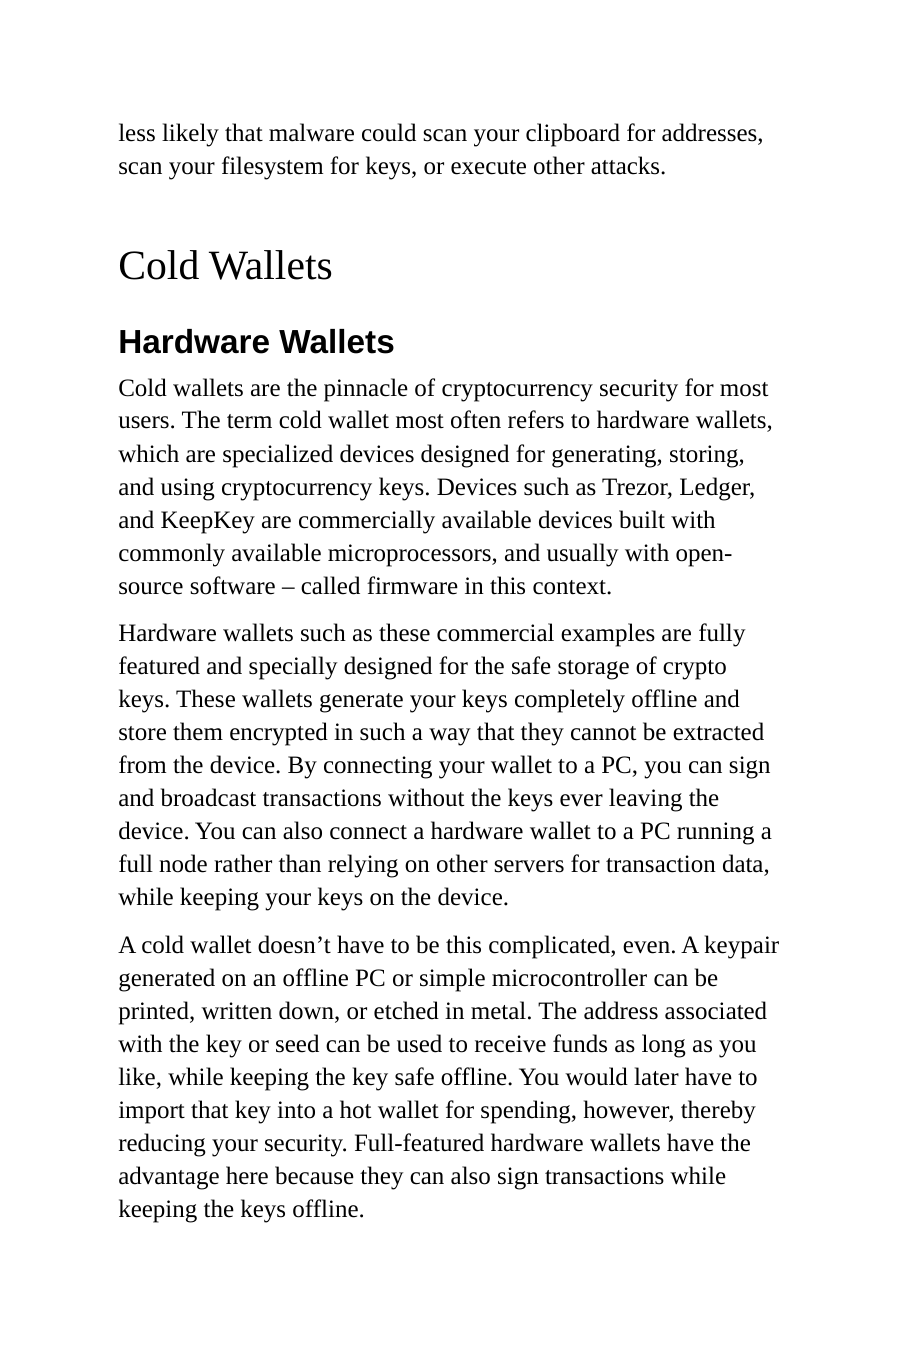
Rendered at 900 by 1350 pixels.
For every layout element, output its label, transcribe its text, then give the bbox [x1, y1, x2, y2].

text A cold wallet doesn’t have to be this complicated, even. A keypair generated on an offline PC or simple microcontroller can be printed, written down, or etched in metal. The address associated with the key or seed can be used to receive funds as long as you like, while keeping the key safe offline. You would later have to import that key into a hot wallet for spending, however, thereby reducing your security. Full-featured hardware wallets have the advantage here because they can also sign transactions while keeping the keys offline. [118, 930, 782, 1223]
subtitle Cold Wallets [118, 240, 782, 288]
subtitle Hardware Wallets [118, 322, 782, 360]
text Hardware wallets such as these commercial examples are fully featured and specially designed for the safe storage of crypto keys. These wallets generate your keys completely offline and store them encrypted in such a way that they cannot be extracted from the device. By connecting your wallet to a PC, you can sign and broadcast transactions without the keys ever leaving the device. You can also connect a hardware wallet to a PC running a full node rather than relying on other servers for transaction data, while keeping your keys on the device. [118, 618, 782, 911]
text less likely that malware could scan your clipboard for addresses, scan your filesystem for keys, or execute other attacks. [118, 118, 782, 180]
text Cold wallets are the pinnacle of cryptocurrency security for most users. The term cold wallet most often refers to hardware wallets, which are specialized devices designed for generating, storing, and using cryptocurrency keys. Devices such as Trezor, Ledger, and KeepKey are commercially available devices built with commonly available microprocessors, and usually with open-source software – called firmware in this context. [118, 373, 782, 599]
